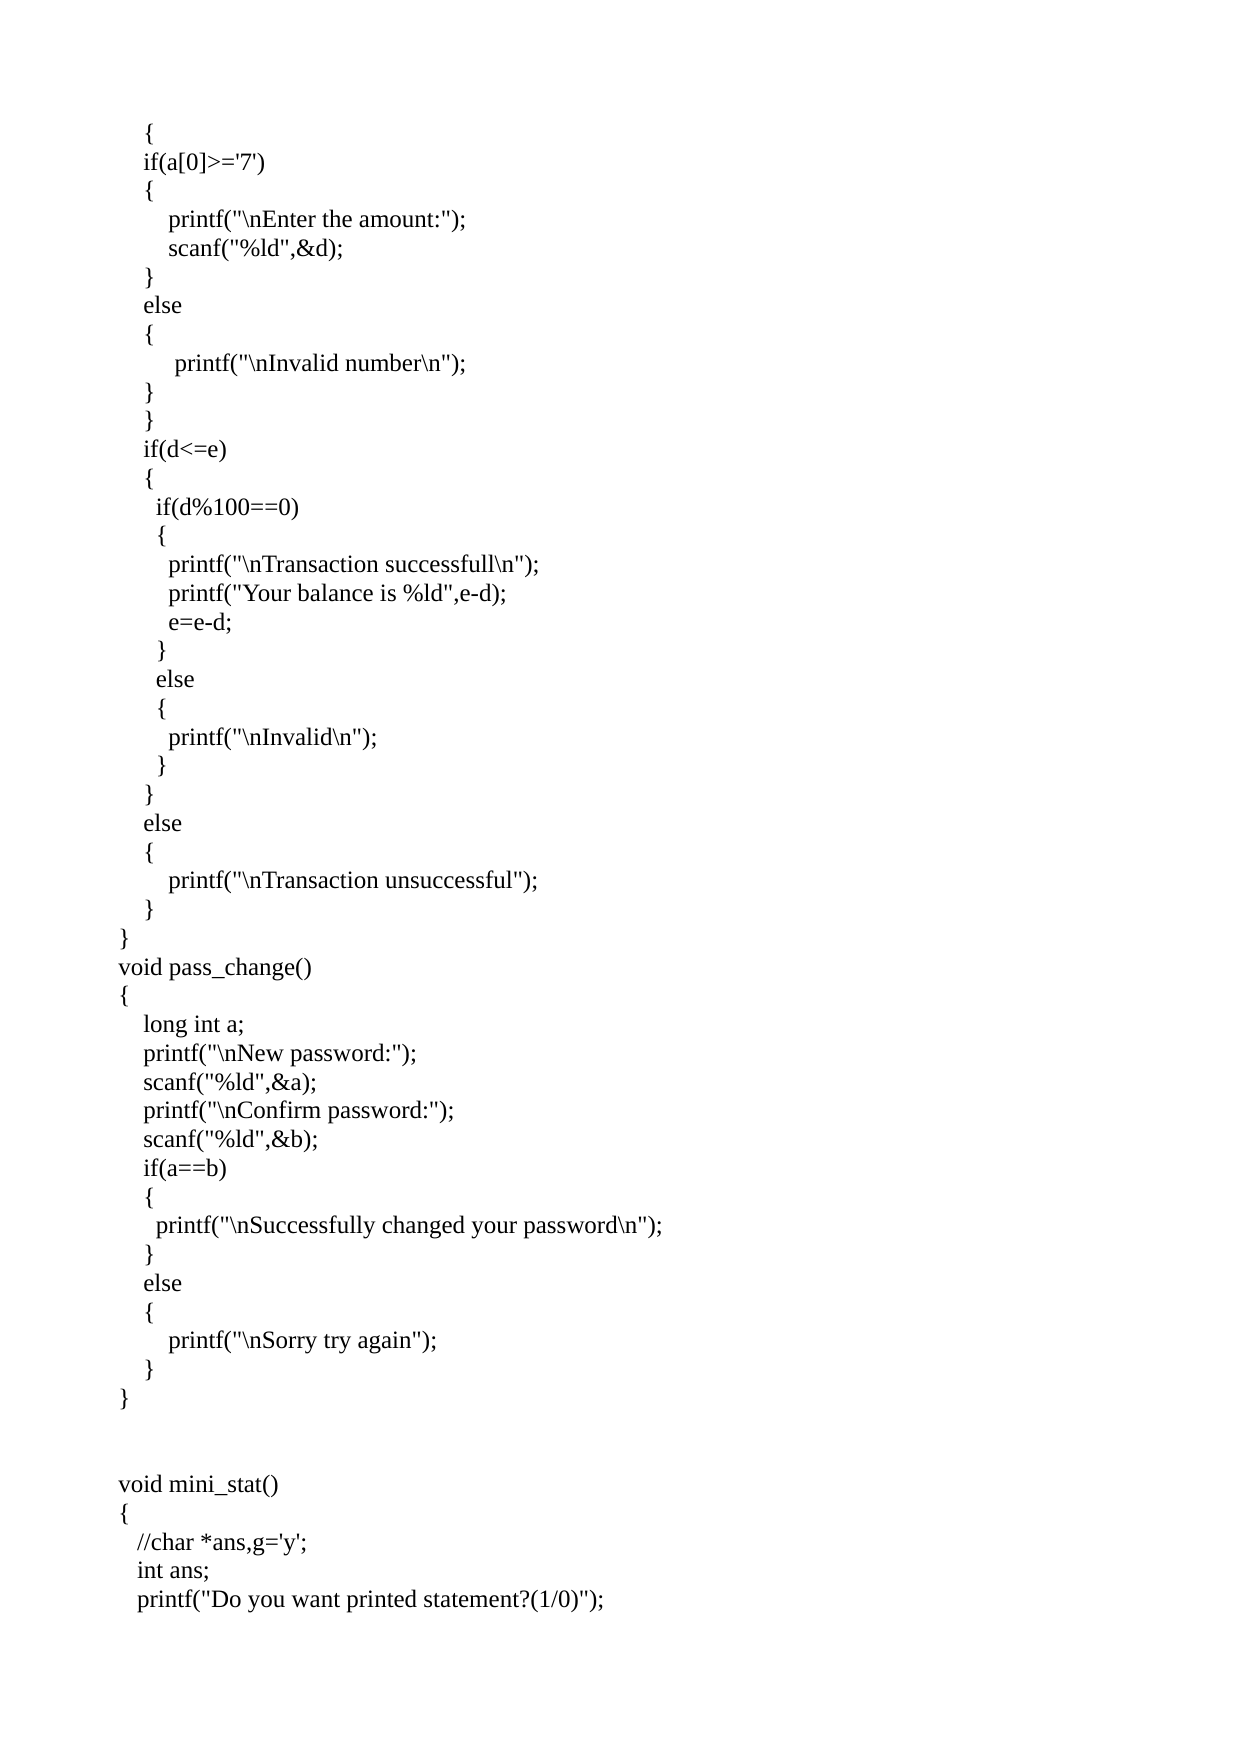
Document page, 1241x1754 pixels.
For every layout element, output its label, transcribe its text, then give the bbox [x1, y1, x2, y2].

text e=e-d; [118, 607, 1122, 636]
text } [118, 377, 1122, 406]
text else [118, 808, 1122, 837]
text if(a[0]>='7') [118, 147, 1122, 176]
text } [118, 262, 1122, 291]
text { [118, 837, 1122, 866]
text { [118, 521, 1122, 549]
text printf("\nEnter the amount:"); [118, 204, 1122, 233]
text void mini_stat() [118, 1469, 1122, 1498]
text { [118, 176, 1122, 204]
text } [118, 1383, 1122, 1412]
text printf("Do you want printed statement?(1/0)"); [118, 1584, 1122, 1613]
text if(d<=e) [118, 434, 1122, 463]
text scanf("%ld",&a); [118, 1067, 1122, 1096]
text printf("\nSorry try again"); [118, 1326, 1122, 1354]
text int ans; [118, 1556, 1122, 1584]
text scanf("%ld",&b); [118, 1124, 1122, 1153]
text } [118, 779, 1122, 808]
text else [118, 1268, 1122, 1297]
text printf("\nTransaction successfull\n"); [118, 549, 1122, 578]
text void pass_change() [118, 952, 1122, 981]
text { [118, 693, 1122, 722]
text } [118, 923, 1122, 952]
text } [118, 894, 1122, 923]
text long int a; [118, 1009, 1122, 1038]
text if(a==b) [118, 1153, 1122, 1182]
text { [118, 1182, 1122, 1211]
text } [118, 406, 1122, 434]
text //char *ans,g='y'; [118, 1527, 1122, 1556]
text } [118, 1239, 1122, 1268]
text printf("\nConfirm password:"); [118, 1096, 1122, 1124]
text printf("\nInvalid\n"); [118, 722, 1122, 751]
text printf("Your balance is %ld",e-d); [118, 578, 1122, 607]
text if(d%100==0) [118, 492, 1122, 521]
text } [118, 1354, 1122, 1383]
text { [118, 319, 1122, 348]
text { [118, 981, 1122, 1009]
text } [118, 751, 1122, 779]
text printf("\nNew password:"); [118, 1038, 1122, 1067]
text printf("\nInvalid number\n"); [118, 348, 1122, 377]
text else [118, 664, 1122, 693]
text else [118, 291, 1122, 319]
text { [118, 1297, 1122, 1326]
text printf("\nSuccessfully changed your password\n"); [118, 1211, 1122, 1239]
text { [118, 463, 1122, 492]
text printf("\nTransaction unsuccessful"); [118, 866, 1122, 894]
text } [118, 636, 1122, 664]
text { [118, 118, 1122, 147]
text scanf("%ld",&d); [118, 233, 1122, 262]
text { [118, 1498, 1122, 1527]
